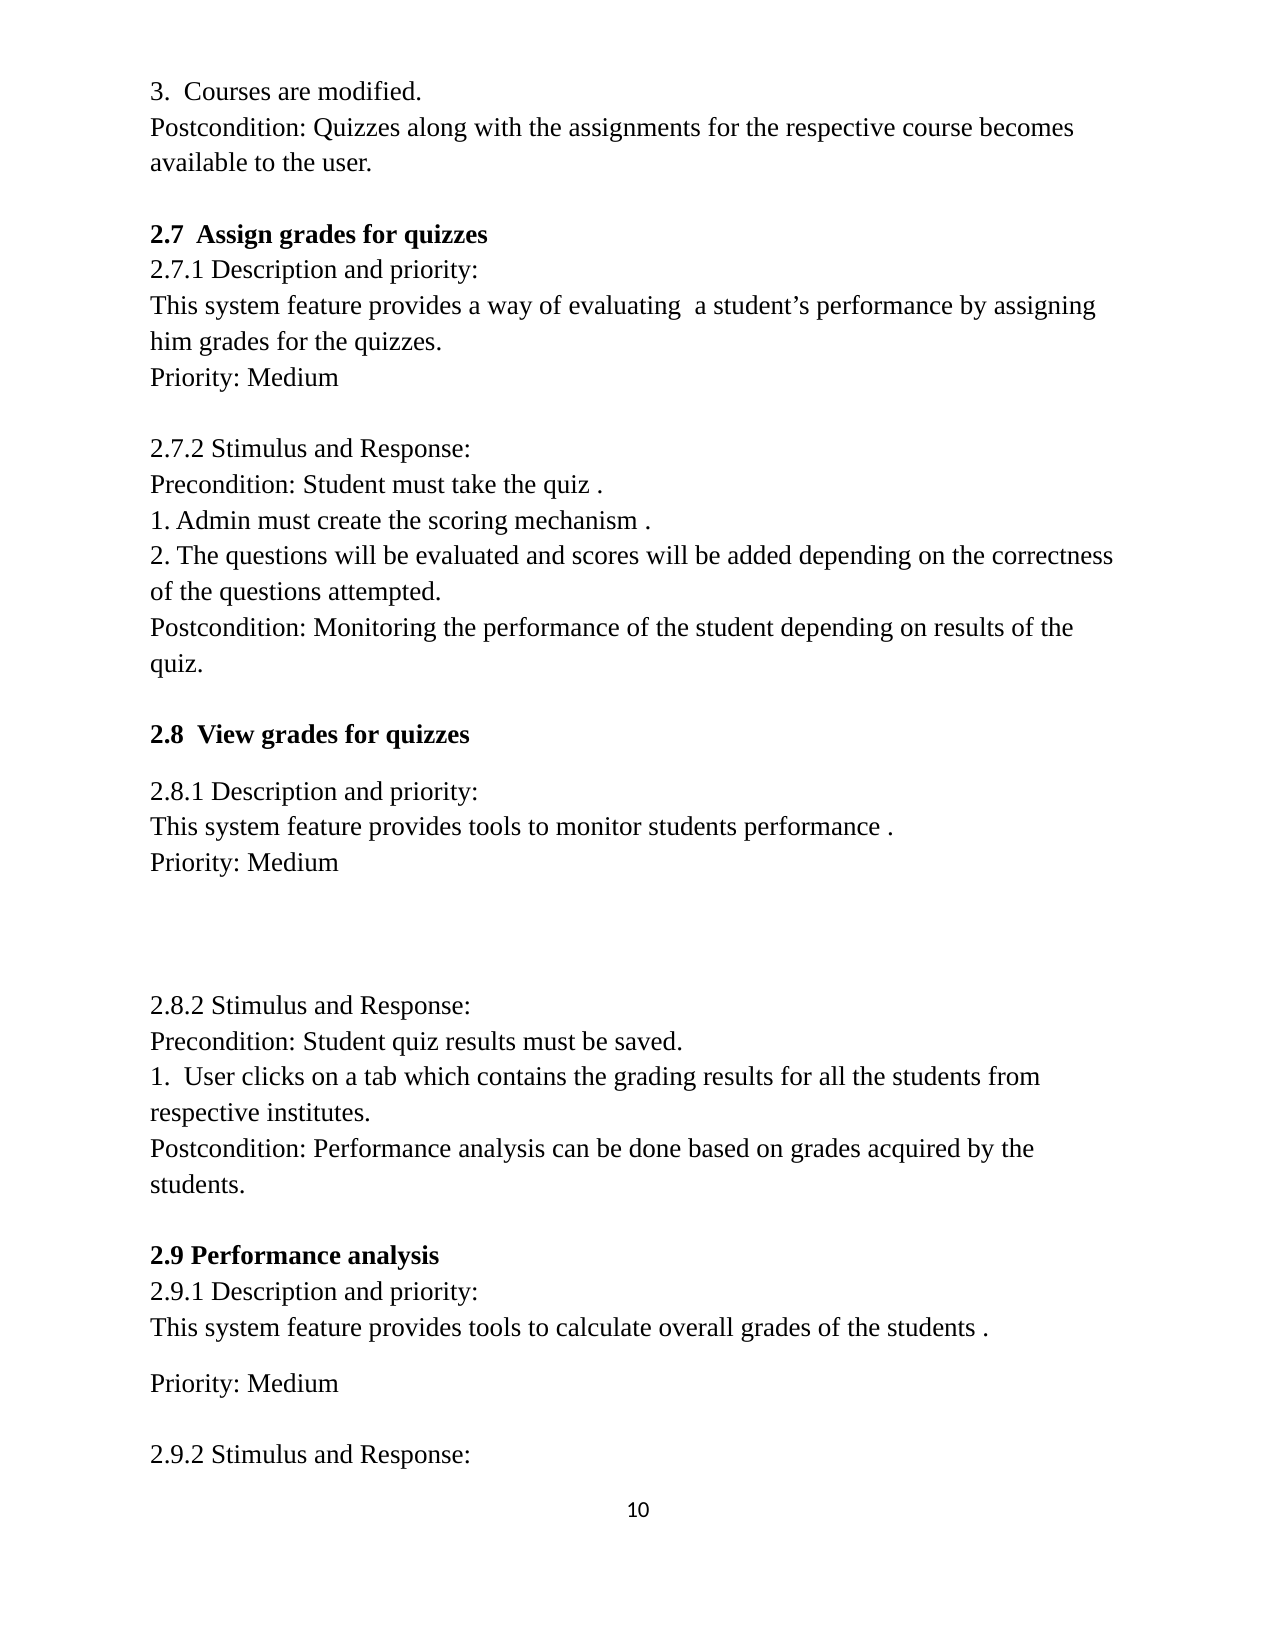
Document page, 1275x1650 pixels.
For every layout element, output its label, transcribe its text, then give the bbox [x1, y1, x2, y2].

text Priority: Medium 2.9.2 Stimulus and Response: [150, 1367, 1125, 1470]
text 2.8.1 Description and priority: This system feature provides tools to monitor students performance . Priority: Medium 2.8.2 Stimulus and Response: Precondition: Student quiz results must be saved. 1. User clicks on a tab which contains the grading results for all the students from respective institutes. Postcondition: Performance analysis can be done based on grades acquired by the students. 2.9 Performance analysis 2.9.1 Description and priority: This system feature provides tools to calculate overall grades of the students . [150, 775, 1125, 1342]
text 3. Courses are modified. Postcondition: Quizzes along with the assignments for the respective course becomes available to the user. 2.7 Assign grades for quizzes 2.7.1 Description and priority: This system feature provides a way of evaluating a student’s performance by assigning him grades for the quizzes. Priority: Medium 2.7.2 Stimulus and Response: Precondition: Student must take the quiz . 1. Admin must create the scoring mechanism . 2. The questions will be evaluated and scores will be added depending on the correctness of the questions attempted. Postcondition: Monitoring the performance of the student depending on results of the quiz. 2.8 View grades for quizzes [150, 75, 1125, 749]
